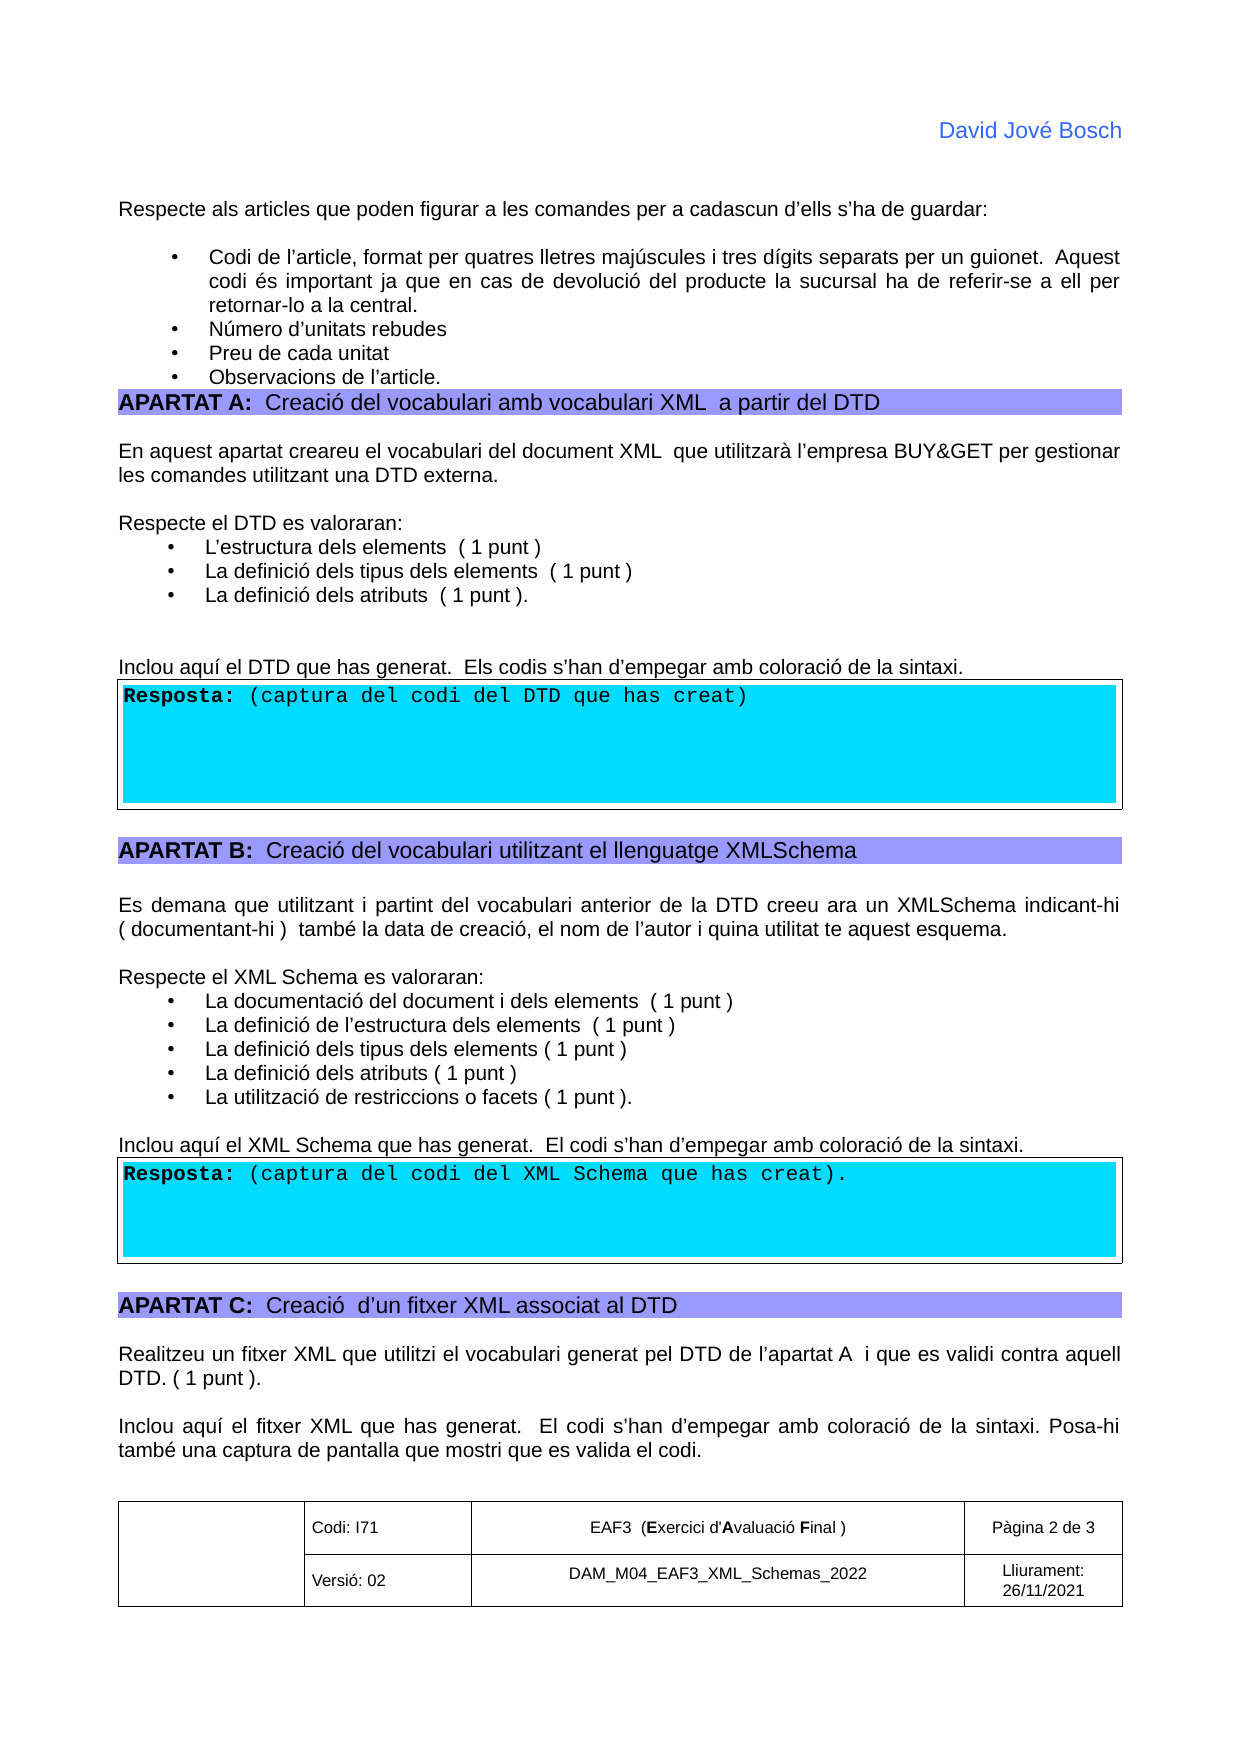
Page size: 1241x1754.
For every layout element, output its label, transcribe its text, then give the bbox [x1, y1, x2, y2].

text Inclou aquí el fitxer XML que has generat. El codi s’han d’empegar amb coloració de la sintaxi. Posa-hi també una captura de pantalla que mostri que es valida el codi. [118, 1414, 1122, 1462]
list Preu de cada unitat [171, 341, 1122, 364]
text Inclou aquí el DTD que has generat. Els codis s’han d’empegar amb coloració de la sintaxi. [118, 655, 1122, 679]
text APARTAT A: Creació del vocabulari amb vocabulari XML a partir del DTD [118, 389, 1122, 415]
list Codi de l’article, format per quatres lletres majúscules i tres dígits separats per un guionet. Aquest codi és important ja que en cas de devolució del producte la sucursal ha de referir-se a ell per retornar-lo a la central. [171, 244, 1122, 316]
list La definició dels atributs ( 1 punt ) [167, 1061, 1122, 1085]
text En aquest apartat creareu el vocabulari del document XML que utilitzarà l’empresa BUY&GET per gestionar les comandes utilitzant una DTD externa. [118, 439, 1122, 487]
list La definició dels atributs ( 1 punt ). [167, 583, 1122, 607]
text Inclou aquí el XML Schema que has generat. El codi s’han d’empegar amb coloració de la sintaxi. [118, 1133, 1122, 1157]
table_header Resposta: (captura del codi del XML Schema que has creat). [118, 1158, 1122, 1263]
list La definició de l’estructura dels elements ( 1 punt ) [167, 1012, 1122, 1037]
text APARTAT B: Creació del vocabulari utilitzant el llenguatge XMLSchema [118, 837, 1122, 864]
list L’estructura dels elements ( 1 punt ) [167, 535, 1122, 559]
text Es demana que utilitzant i partint del vocabulari anterior de la DTD creeu ara un XMLSchema indicant-hi ( documentant-hi ) també la data de creació, el nom de l’autor i quina utilitat te aquest esquema. [118, 893, 1122, 941]
list La definició dels tipus dels elements ( 1 punt ) [167, 559, 1122, 583]
list La documentació del document i dels elements ( 1 punt ) [167, 988, 1122, 1012]
text APARTAT C: Creació d’un fitxer XML associat al DTD [118, 1292, 1122, 1318]
text Realitzeu un fitxer XML que utilitzi el vocabulari generat pel DTD de l’apartat A i que es validi contra aquell DTD. ( 1 punt ). [118, 1342, 1122, 1390]
list Observacions de l’article. [171, 364, 1122, 389]
list La utilització de restriccions o facets ( 1 punt ). [167, 1085, 1122, 1109]
list La definició dels tipus dels elements ( 1 punt ) [167, 1037, 1122, 1061]
table_header Resposta: (captura del codi del DTD que has creat) [118, 680, 1122, 809]
text Respecte el XML Schema es valoraran: [118, 964, 1122, 988]
text Respecte el DTD es valoraran: [118, 511, 1122, 535]
list Número d’unitats rebudes [171, 316, 1122, 341]
text Respecte als articles que poden figurar a les comandes per a cadascun d’ells s’ha de guardar: [118, 197, 1122, 221]
